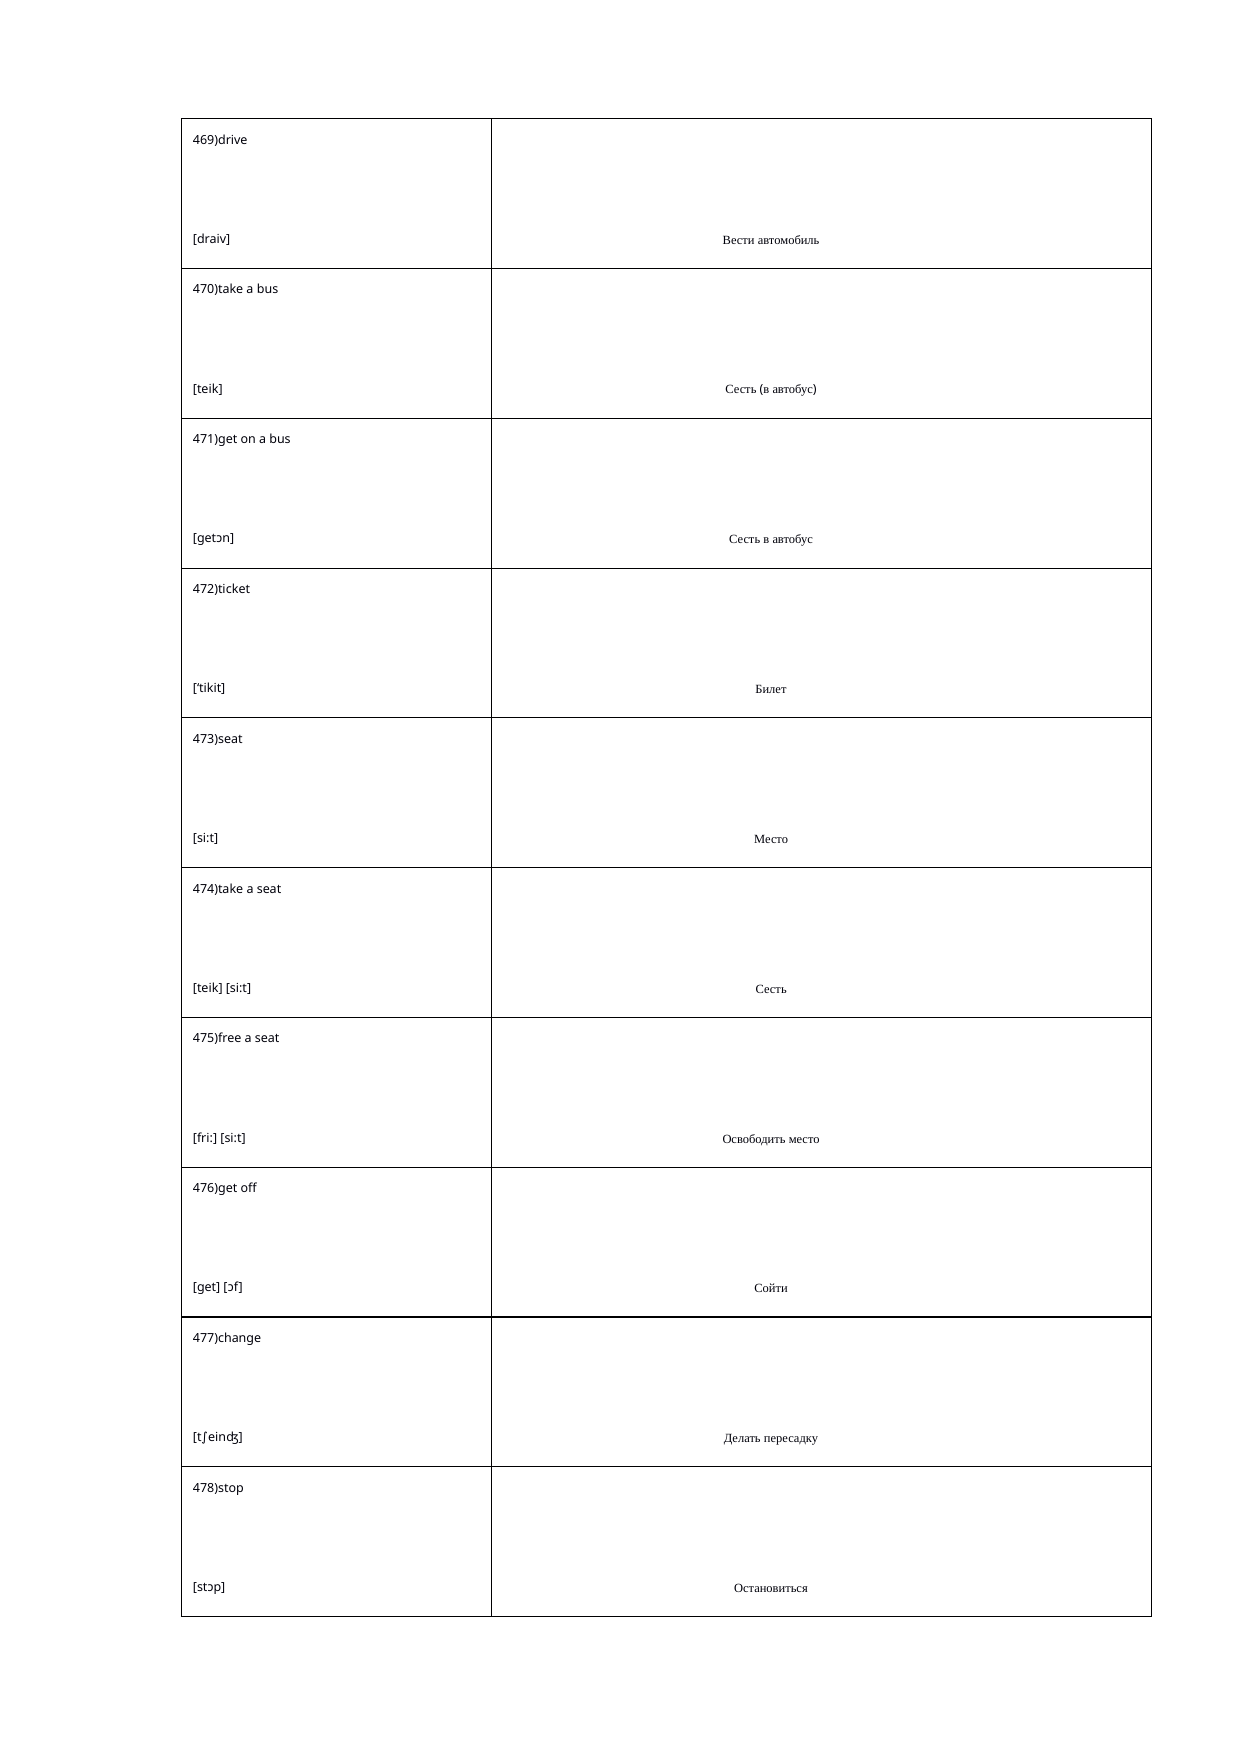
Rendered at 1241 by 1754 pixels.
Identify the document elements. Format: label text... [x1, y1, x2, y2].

table_cell 470)take a bus [teik] [182, 269, 491, 418]
table_cell 471)get on a bus [getɔn] [182, 419, 491, 567]
table_cell Сесть (в автобус) [492, 269, 1151, 418]
table_cell 472)ticket [‘tikit] [182, 569, 491, 717]
table_cell Освободить место [492, 1018, 1151, 1167]
table_cell Сойти [492, 1168, 1151, 1316]
table_cell Остановиться [492, 1467, 1151, 1616]
table_cell Сесть в автобус [492, 419, 1151, 567]
table_cell Место [492, 718, 1151, 867]
table_cell Вести автомобиль [492, 119, 1151, 268]
table_cell 469)drive [draiv] [182, 119, 491, 268]
table_cell Делать пересадку [492, 1318, 1151, 1466]
table_cell 477)change [t∫einʤ] [182, 1318, 491, 1466]
table_cell 473)seat [si:t] [182, 718, 491, 867]
table_cell 475)free a seat [fri:] [si:t] [182, 1018, 491, 1167]
table_cell Сесть [492, 868, 1151, 1017]
table_cell 474)take a seat [teik] [si:t] [182, 868, 491, 1017]
table_cell 476)get off [get] [ɔf] [182, 1168, 491, 1316]
table_cell Билет [492, 569, 1151, 717]
table_cell 478)stop [stɔp] [182, 1467, 491, 1616]
